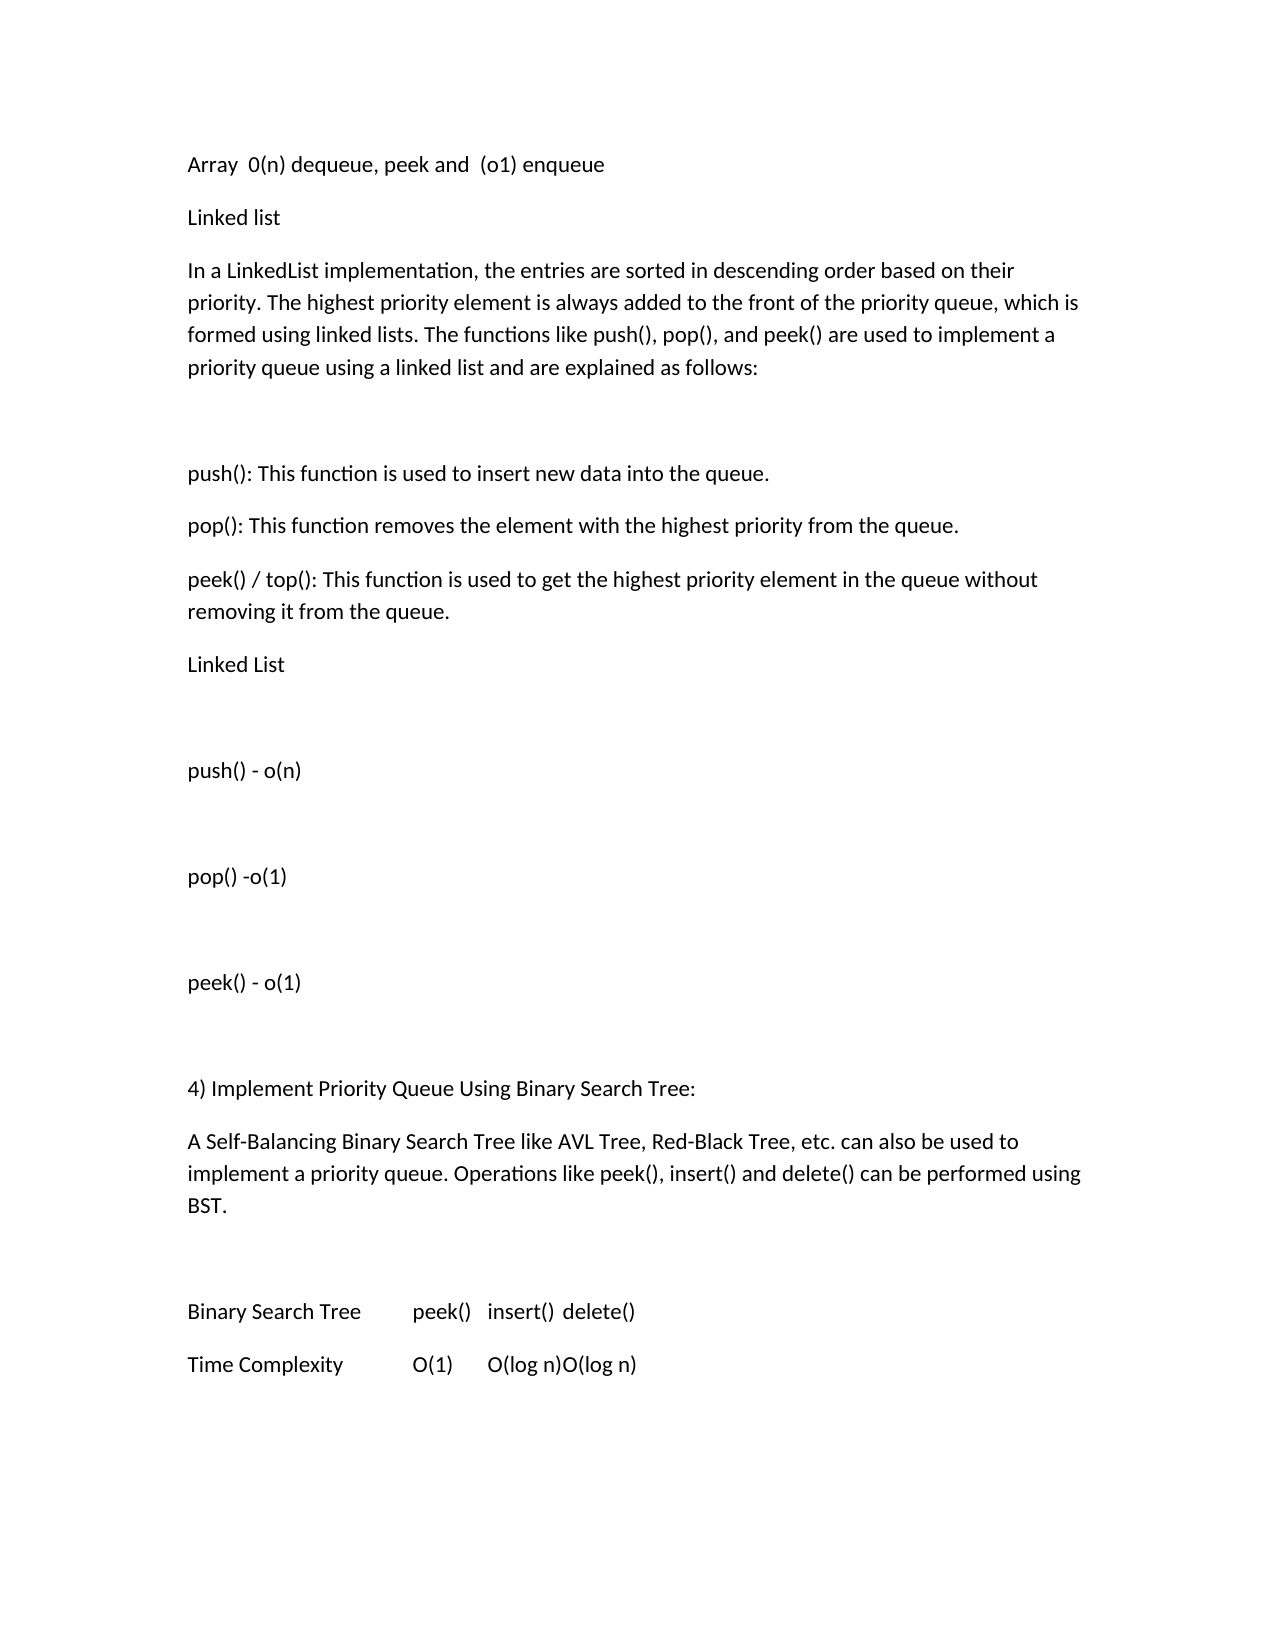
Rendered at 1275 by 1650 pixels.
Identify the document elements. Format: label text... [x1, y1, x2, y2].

text Binary Search Tree peek() insert() delete() [187, 1297, 1087, 1326]
text Array 0(n) dequeue, peek and (o1) enqueue [187, 150, 1087, 178]
text Linked list [187, 203, 1087, 231]
text pop() -o(1) [187, 862, 1087, 890]
text push() - o(n) [187, 756, 1087, 784]
text pop(): This function removes the element with the highest priority from the queue. [187, 512, 1087, 540]
text peek() - o(1) [187, 968, 1087, 996]
text A Self-Balancing Binary Search Tree like AVL Tree, Red-Black Tree, etc. can also be used to implement a priority queue. Operations like peek(), insert() and delete() can be performed using BST. [187, 1127, 1087, 1219]
text peek() / top(): This function is used to get the highest priority element in the queue without removing it from the queue. [187, 565, 1087, 625]
text push(): This function is used to insert new data into the queue. [187, 459, 1087, 487]
text Linked List [187, 650, 1087, 678]
text 4) Implement Priority Queue Using Binary Search Tree: [187, 1074, 1087, 1102]
text In a LinkedList implementation, the entries are sorted in descending order based on their priority. The highest priority element is always added to the front of the priority queue, which is formed using linked lists. The functions like push(), pop(), and peek() are used to implement a priority queue using a linked list and are explained as follows: [187, 256, 1087, 381]
text Time Complexity O(1) O(log n) O(log n) [187, 1351, 1087, 1378]
